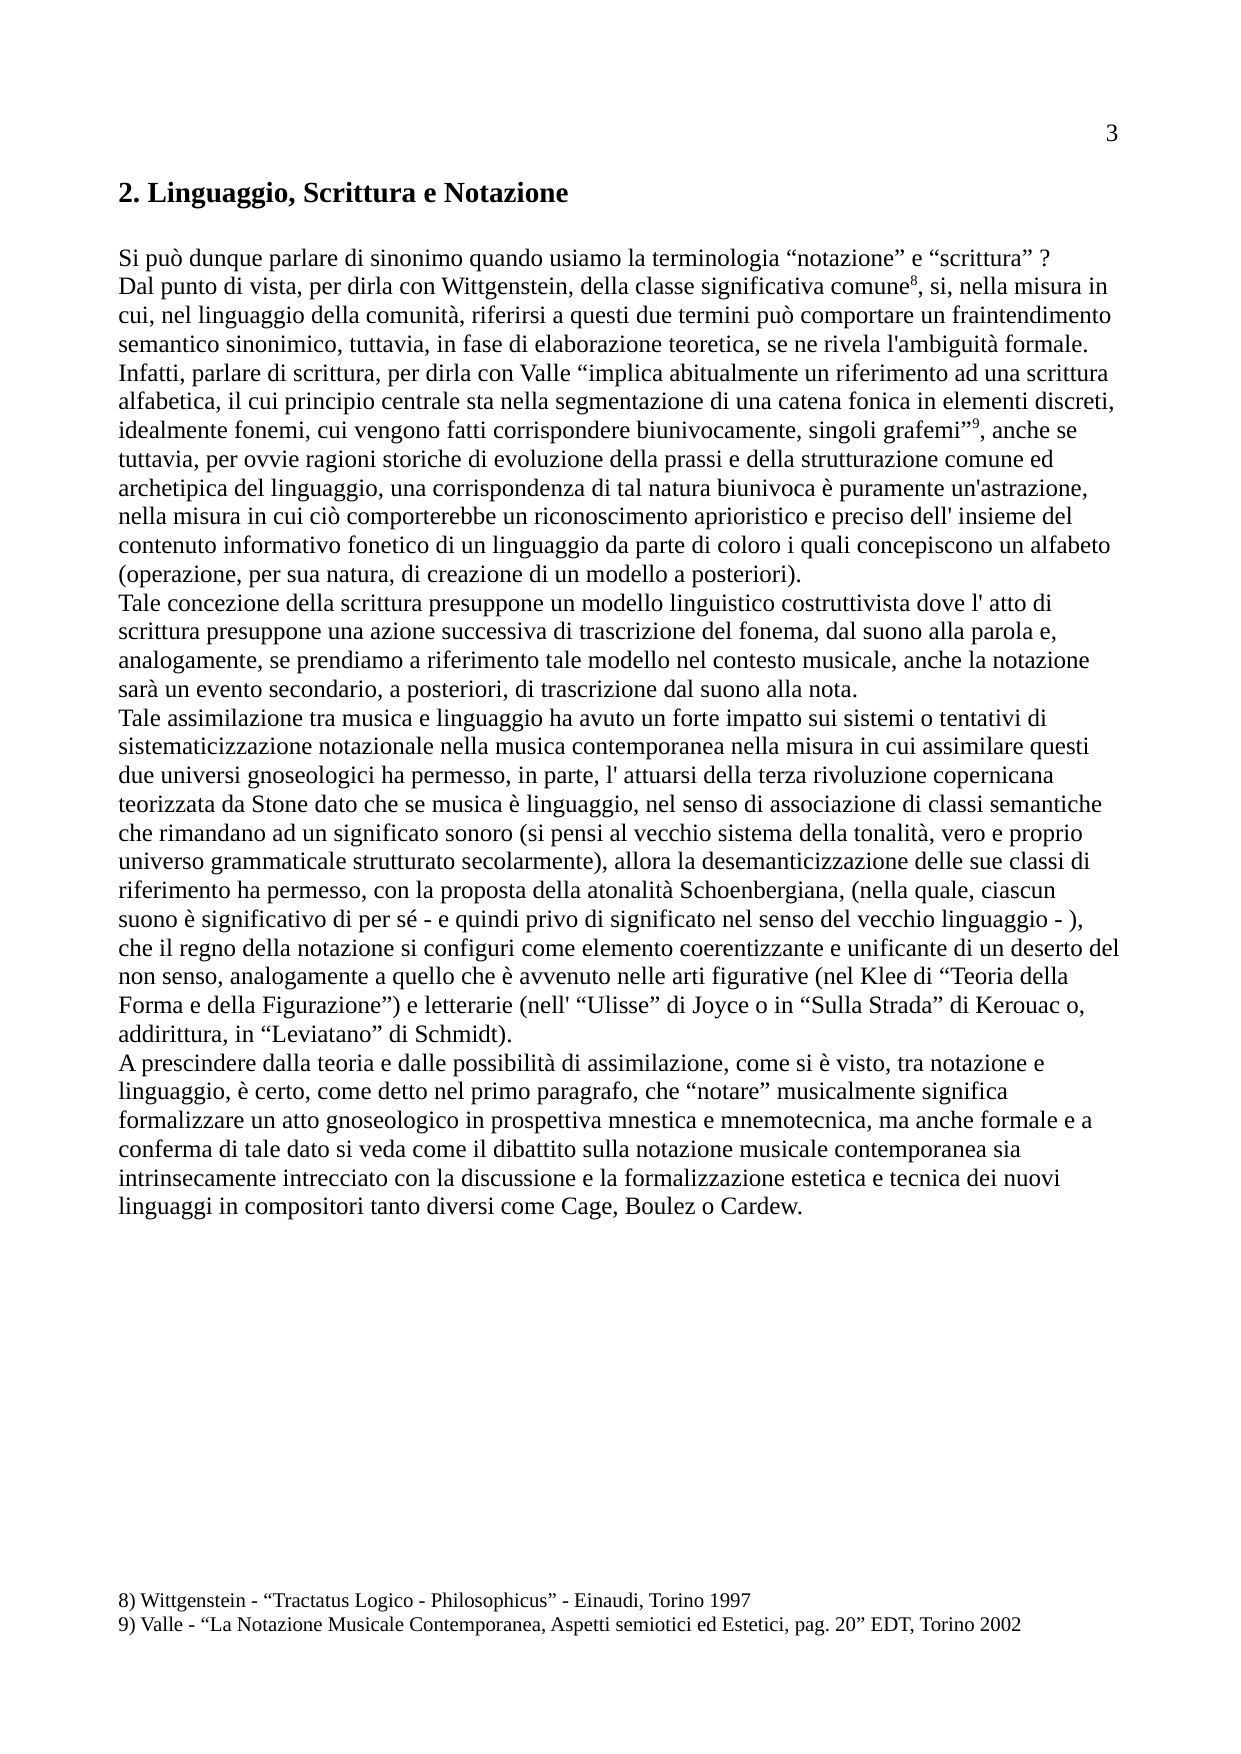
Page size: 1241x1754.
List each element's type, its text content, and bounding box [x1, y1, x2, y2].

text ) Valle - “La Notazione Musicale Contemporanea, Aspetti semiotici ed Estetici, pag. 20” EDT, Torino 2002 [118, 1612, 1122, 1636]
text Tale assimilazione tra musica e linguaggio ha avuto un forte impatto sui sistemi o tentativi di sistematicizzazione notazionale nella musica contemporanea nella misura in cui assimilare questi due universi gnoseologici ha permesso, in parte, l' attuarsi della terza rivoluzione copernicana teorizzata da Stone dato che se musica è linguaggio, nel senso di associazione di classi semantiche che rimandano ad un significato sonoro (si pensi al vecchio sistema della tonalità, vero e proprio universo grammaticale strutturato secolarmente), allora la desemanticizzazione delle sue classi di riferimento ha permesso, con la proposta della atonalità Schoenbergiana, (nella quale, ciascun suono è significativo di per sé - e quindi privo di significato nel senso del vecchio linguaggio - ), che il regno della notazione si configuri come elemento coerentizzante e unificante di un deserto del non senso, analogamente a quello che è avvenuto nelle arti figurative (nel Klee di “Teoria della Forma e della Figurazione”) e letterarie (nell' “Ulisse” di Joyce o in “Sulla Strada” di Kerouac o, addirittura, in “Leviatano” di Schmidt). [118, 703, 1122, 1048]
text Si può dunque parlare di sinonimo quando usiamo la terminologia “notazione” e “scrittura” ? [118, 243, 1122, 271]
text 3 [118, 118, 1122, 147]
text 2. Linguaggio, Scrittura e Notazione ­ [118, 176, 1122, 209]
text Dal punto di vista, per dirla con Wittgenstein, della classe significativa comune, si, nella misura in cui, nel linguaggio della comunità, riferirsi a questi due termini può comportare un fraintendimento semantico sinonimico, tuttavia, in fase di elaborazione teoretica, se ne rivela l'ambiguità formale. [118, 271, 1122, 358]
text ) Wittgenstein - “Tractatus Logico - Philosophicus” - Einaudi, Torino 1997 [118, 1588, 1122, 1612]
text Infatti, parlare di scrittura, per dirla con Valle “implica abitualmente un riferimento ad una scrittura alfabetica, il cui principio centrale sta nella segmentazione di una catena fonica in elementi discreti, idealmente fonemi, cui vengono fatti corrispondere biunivocamente, singoli grafemi”, anche se tuttavia, per ovvie ragioni storiche di evoluzione della prassi e della strutturazione comune ed archetipica del linguaggio, una corrispondenza di tal natura biunivoca è puramente un'astrazione, nella misura in cui ciò comporterebbe un riconoscimento aprioristico e preciso dell' insieme del contenuto informativo fonetico di un linguaggio da parte di coloro i quali concepiscono un alfabeto (operazione, per sua natura, di creazione di un modello a posteriori). [118, 358, 1122, 588]
text Tale concezione della scrittura presuppone un modello linguistico costruttivista dove l' atto di scrittura presuppone una azione successiva di trascrizione del fonema, dal suono alla parola e, analogamente, se prendiamo a riferimento tale modello nel contesto musicale, anche la notazione sarà un evento secondario, a posteriori, di trascrizione dal suono alla nota. [118, 588, 1122, 703]
text A prescindere dalla teoria e dalle possibilità di assimilazione, come si è visto, tra notazione e linguaggio, è certo, come detto nel primo paragrafo, che “notare” musicalmente significa formalizzare un atto gnoseologico in prospettiva mnestica e mnemotecnica, ma anche formale e a conferma di tale dato si veda come il dibattito sulla notazione musicale contemporanea sia intrinsecamente intrecciato con la discussione e la formalizzazione estetica e tecnica dei nuovi linguaggi in compositori tanto diversi come Cage, Boulez o Cardew. [118, 1048, 1122, 1220]
